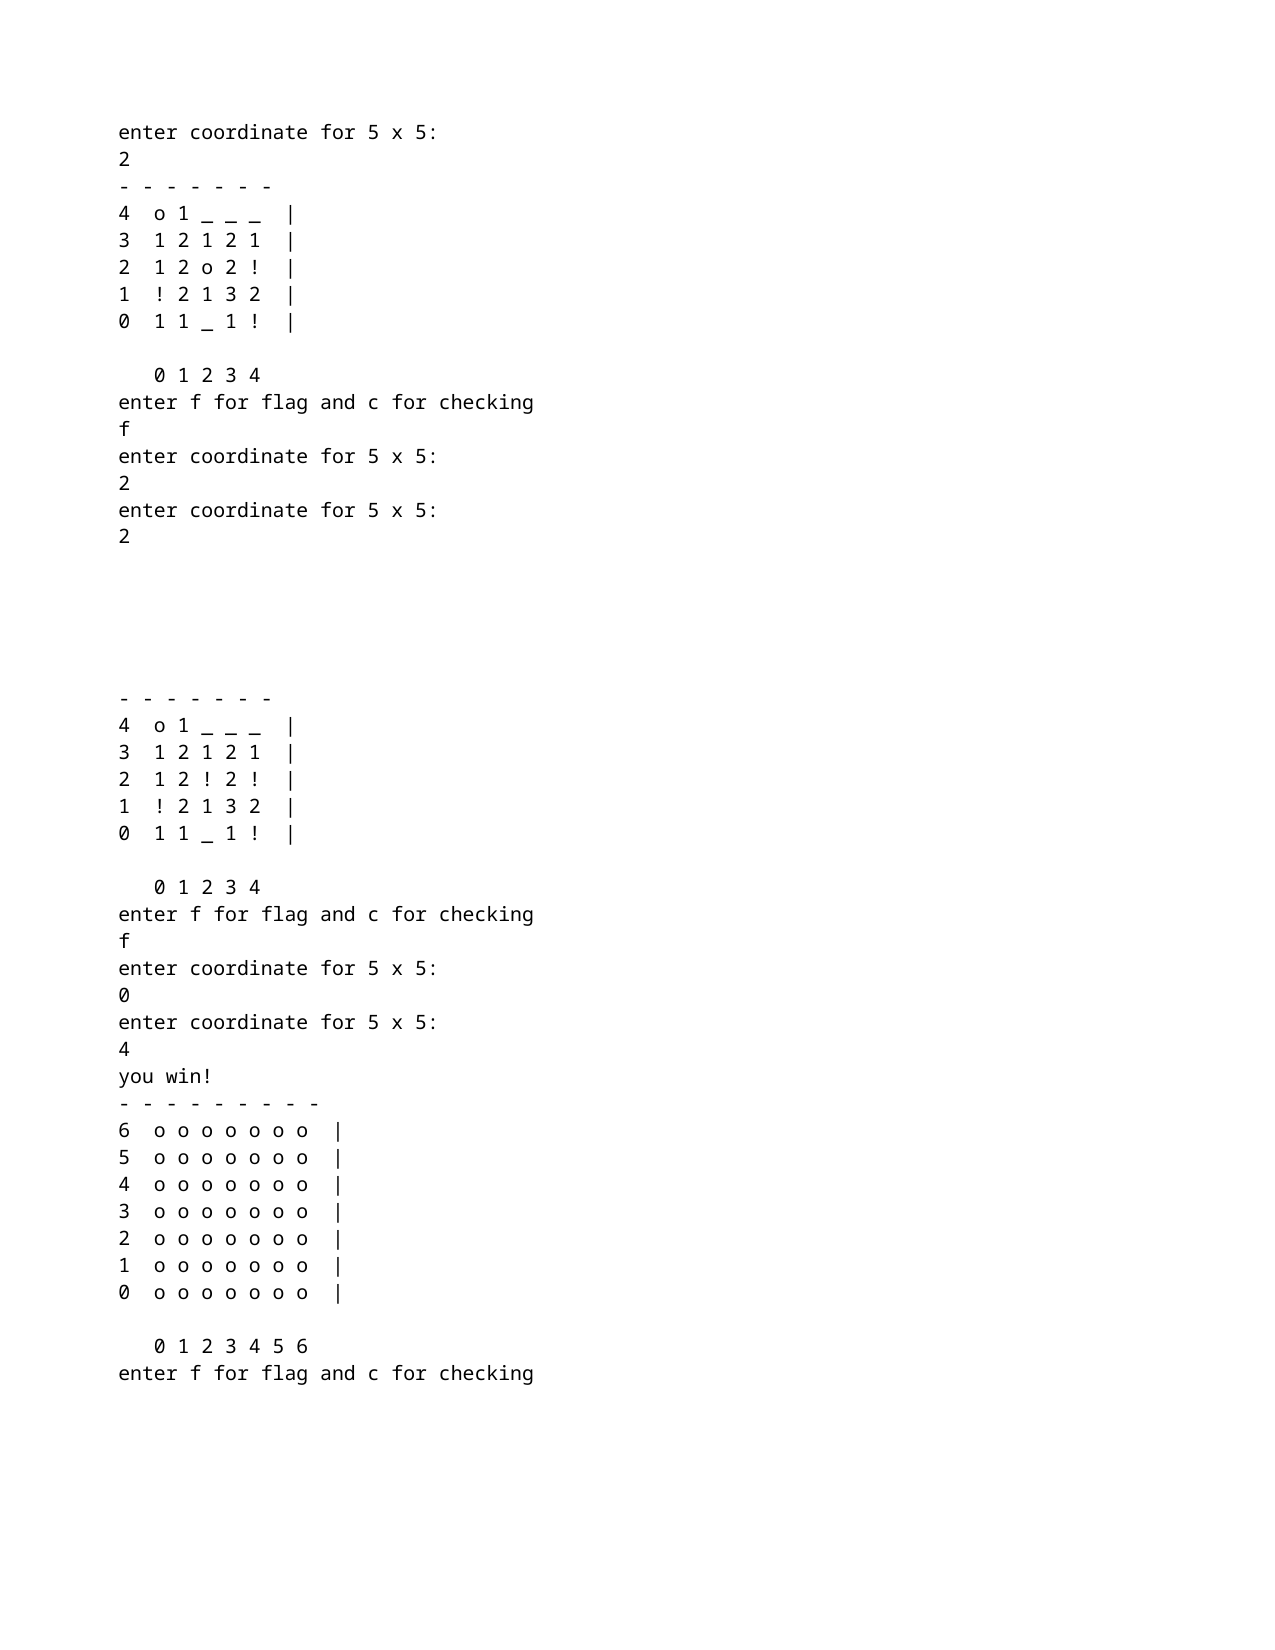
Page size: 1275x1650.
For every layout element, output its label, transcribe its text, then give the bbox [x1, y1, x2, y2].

text f [118, 415, 1157, 442]
text 0 [118, 981, 1157, 1008]
text 0 o o o o o o o | [118, 1278, 1157, 1305]
text 0 1 1 _ 1 ! | [118, 819, 1157, 847]
text enter coordinate for 5 x 5: [118, 954, 1157, 981]
text 2 1 2 ! 2 ! | [118, 766, 1157, 793]
text enter f for flag and c for checking [118, 901, 1157, 927]
text 2 [118, 145, 1157, 172]
text enter coordinate for 5 x 5: [118, 1008, 1157, 1035]
text f [118, 927, 1157, 954]
text 0 1 2 3 4 [118, 873, 1157, 901]
text 1 ! 2 1 3 2 | [118, 793, 1157, 819]
text - - - - - - - - - [118, 1089, 1157, 1116]
text enter f for flag and c for checking [118, 1359, 1157, 1386]
text enter coordinate for 5 x 5: [118, 118, 1157, 145]
text 4 o 1 _ _ _ | [118, 199, 1157, 226]
text 4 o 1 _ _ _ | [118, 712, 1157, 739]
text enter coordinate for 5 x 5: [118, 442, 1157, 469]
text 4 o o o o o o o | [118, 1170, 1157, 1197]
text 2 o o o o o o o | [118, 1224, 1157, 1251]
text 3 1 2 1 2 1 | [118, 739, 1157, 766]
text 4 [118, 1035, 1157, 1062]
text enter coordinate for 5 x 5: [118, 496, 1157, 523]
text 0 1 2 3 4 5 6 [118, 1332, 1157, 1359]
text 3 1 2 1 2 1 | [118, 226, 1157, 253]
text 3 o o o o o o o | [118, 1197, 1157, 1224]
text 0 1 1 _ 1 ! | [118, 307, 1157, 334]
text you win! [118, 1062, 1157, 1089]
text 1 ! 2 1 3 2 | [118, 280, 1157, 307]
text 6 o o o o o o o | [118, 1116, 1157, 1143]
text 1 o o o o o o o | [118, 1251, 1157, 1278]
text 2 1 2 o 2 ! | [118, 253, 1157, 280]
text enter f for flag and c for checking [118, 388, 1157, 415]
text - - - - - - - [118, 685, 1157, 712]
text 0 1 2 3 4 [118, 361, 1157, 388]
text 2 [118, 469, 1157, 496]
text - - - - - - - [118, 172, 1157, 199]
text 5 o o o o o o o | [118, 1143, 1157, 1170]
text 2 [118, 523, 1157, 550]
